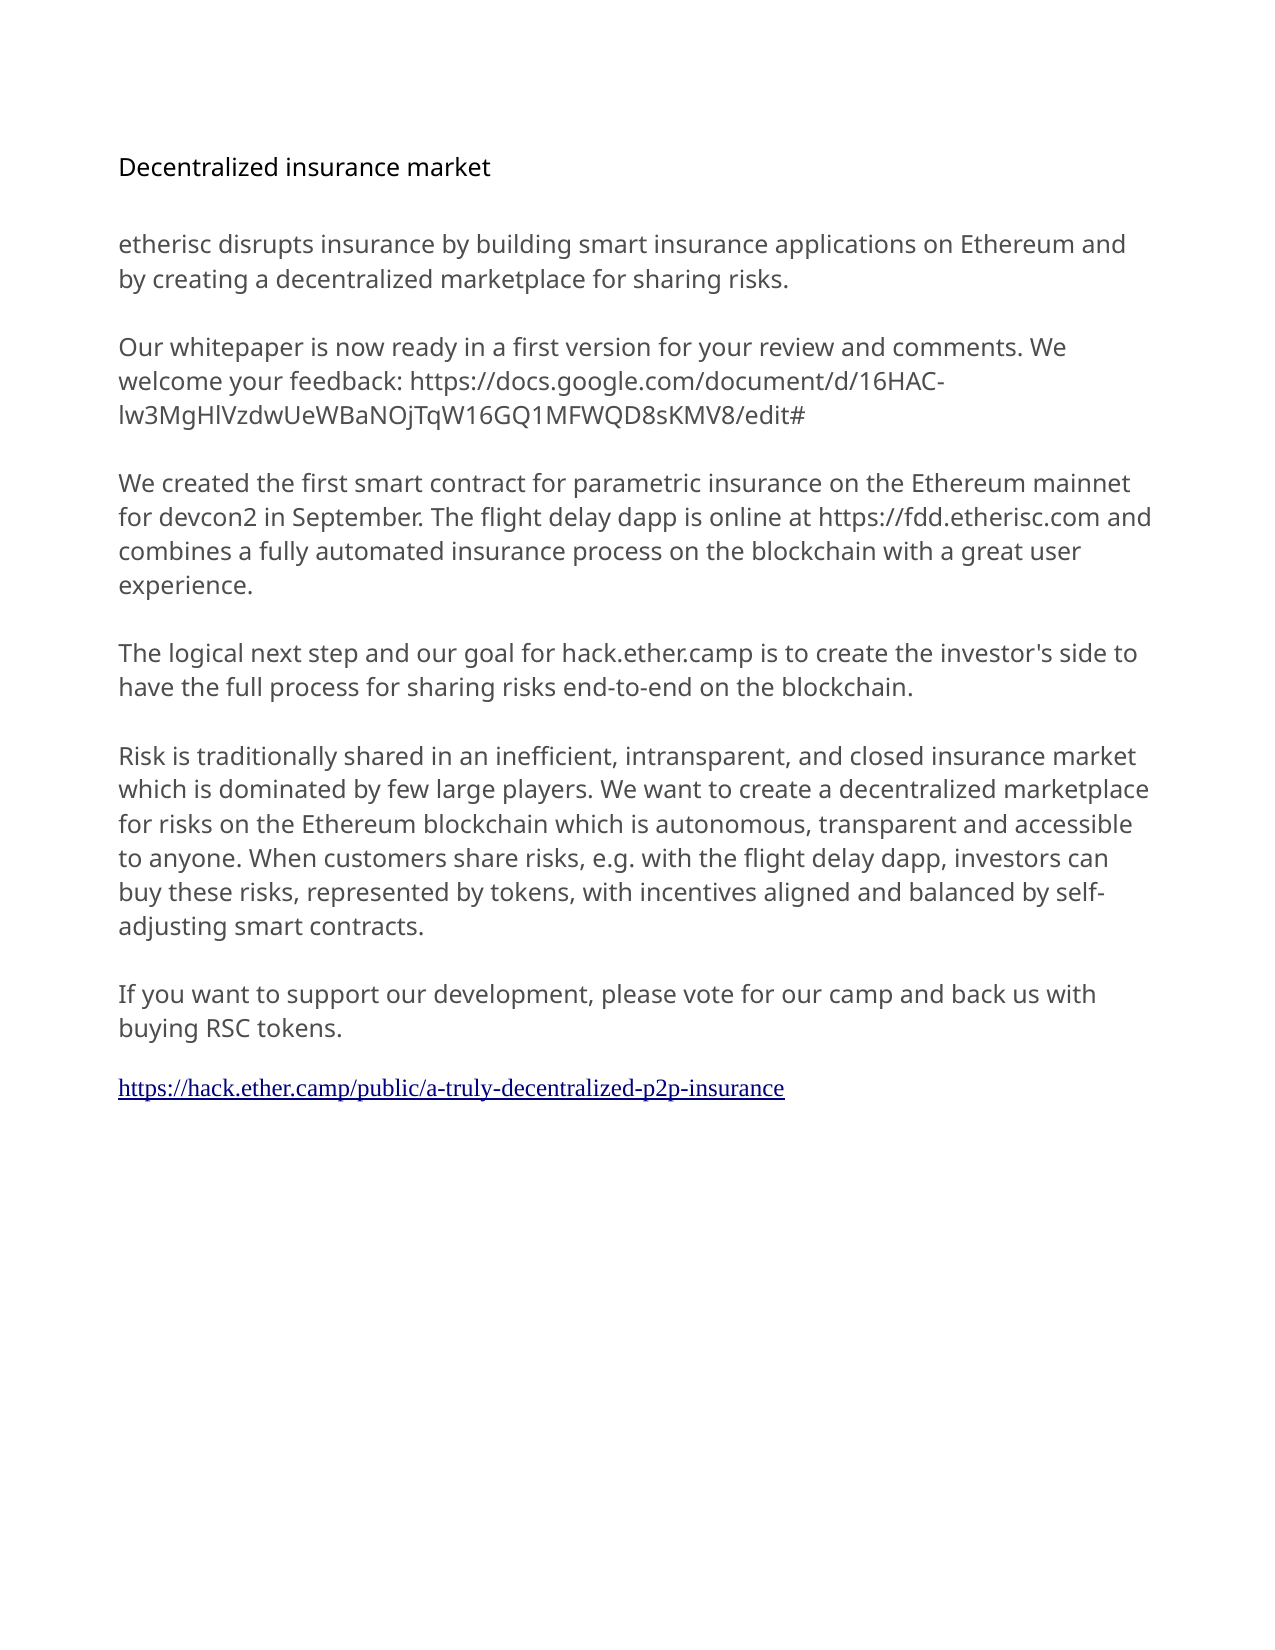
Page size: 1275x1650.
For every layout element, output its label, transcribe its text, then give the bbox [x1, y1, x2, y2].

text https://hack.ether.camp/public/a-truly-decentralized-p2p-insurance [118, 1073, 1157, 1102]
text etherisc disrupts insurance by building smart insurance applications on Ethereum and by creating a decentralized marketplace for sharing risks. Our whitepaper is now ready in a first version for your review and comments. We welcome your feedback: https://docs.google.com/document/d/16HAC-lw3MgHlVzdwUeWBaNOjTqW16GQ1MFWQD8sKMV8/edit# We created the first smart contract for parametric insurance on the Ethereum mainnet for devcon2 in September. The flight delay dapp is online at https://fdd.etherisc.com and combines a fully automated insurance process on the blockchain with a great user experience. The logical next step and our goal for hack.ether.camp is to create the investor's side to have the full process for sharing risks end-to-end on the blockchain. Risk is traditionally shared in an inefficient, intransparent, and closed insurance market which is dominated by few large players. We want to create a decentralized marketplace for risks on the Ethereum blockchain which is autonomous, transparent and accessible to anyone. When customers share risks, e.g. with the flight delay dapp, investors can buy these risks, represented by tokens, with incentives aligned and balanced by self-adjusting smart contracts. If you want to support our development, please vote for our camp and back us with buying RSC tokens. [118, 227, 1157, 1045]
text Decentralized insurance market [118, 149, 1157, 183]
